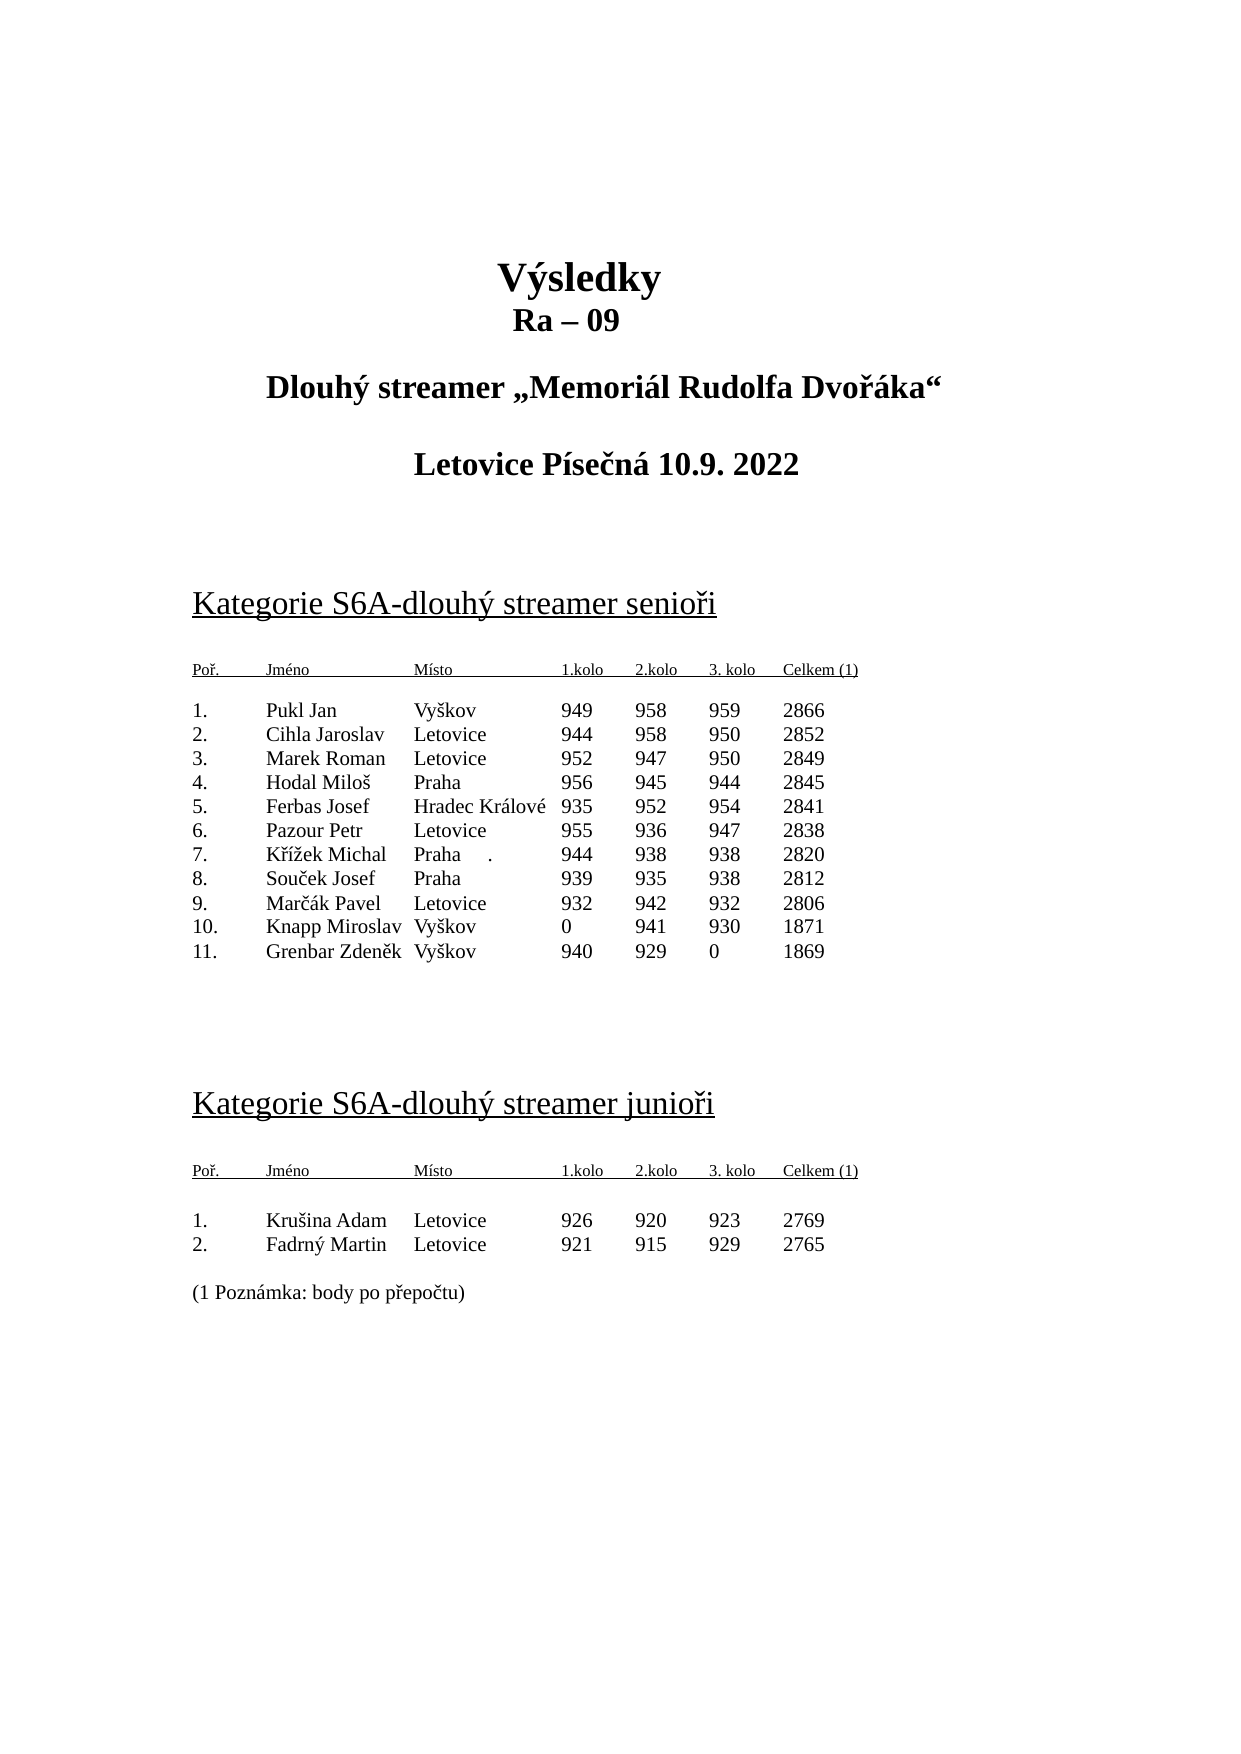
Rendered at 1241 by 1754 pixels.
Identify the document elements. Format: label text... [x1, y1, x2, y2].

text Poř. Jméno Místo 1.kolo 2.kolo 3. kolo Celkem (1) [118, 659, 1122, 679]
text Kategorie S6A-dlouhý streamer senioři [118, 583, 1122, 621]
text 6. Pazour Petr Letovice 955 936 947 2838 [118, 818, 1122, 842]
text 9. Marčák Pavel Letovice 932 942 932 2806 [118, 890, 1122, 914]
text 8. Souček Josef Praha 939 935 938 2812 [118, 866, 1122, 890]
text Poř. Jméno Místo 1.kolo 2.kolo 3. kolo Celkem (1) [118, 1145, 1122, 1184]
text 2. Cihla Jaroslav Letovice 944 958 950 2852 [118, 722, 1122, 746]
text 3. Marek Roman Letovice 952 947 950 2849 [118, 746, 1122, 770]
text 7. Křížek Michal Praha . 944 938 938 2820 [118, 842, 1122, 866]
text Kategorie S6A-dlouhý streamer junioři [118, 1083, 1122, 1121]
text Ra – 09 [118, 300, 1122, 338]
text Letovice Písečná 10.9. 2022 [118, 444, 1122, 482]
text 4. Hodal Miloš Praha 956 945 944 2845 [118, 770, 1122, 794]
text 10. Knapp Miroslav Vyškov 0 941 930 1871 [118, 914, 1122, 938]
text Dlouhý streamer „Memoriál Rudolfa Dvořáka“ [118, 367, 1122, 406]
text 1. Krušina Adam Letovice 926 920 923 2769 [118, 1208, 1122, 1232]
text (1 Poznámka: body po přepočtu) [118, 1280, 1122, 1304]
text 2. Fadrný Martin Letovice 921 915 929 2765 [118, 1232, 1122, 1256]
text Výsledky [118, 252, 1122, 300]
text 11. Grenbar Zdeněk Vyškov 940 929 0 1869 [118, 938, 1122, 963]
text 5. Ferbas Josef Hradec Králové 935 952 954 2841 [118, 794, 1122, 818]
text 1. Pukl Jan Vyškov 949 958 959 2866 [118, 698, 1122, 722]
